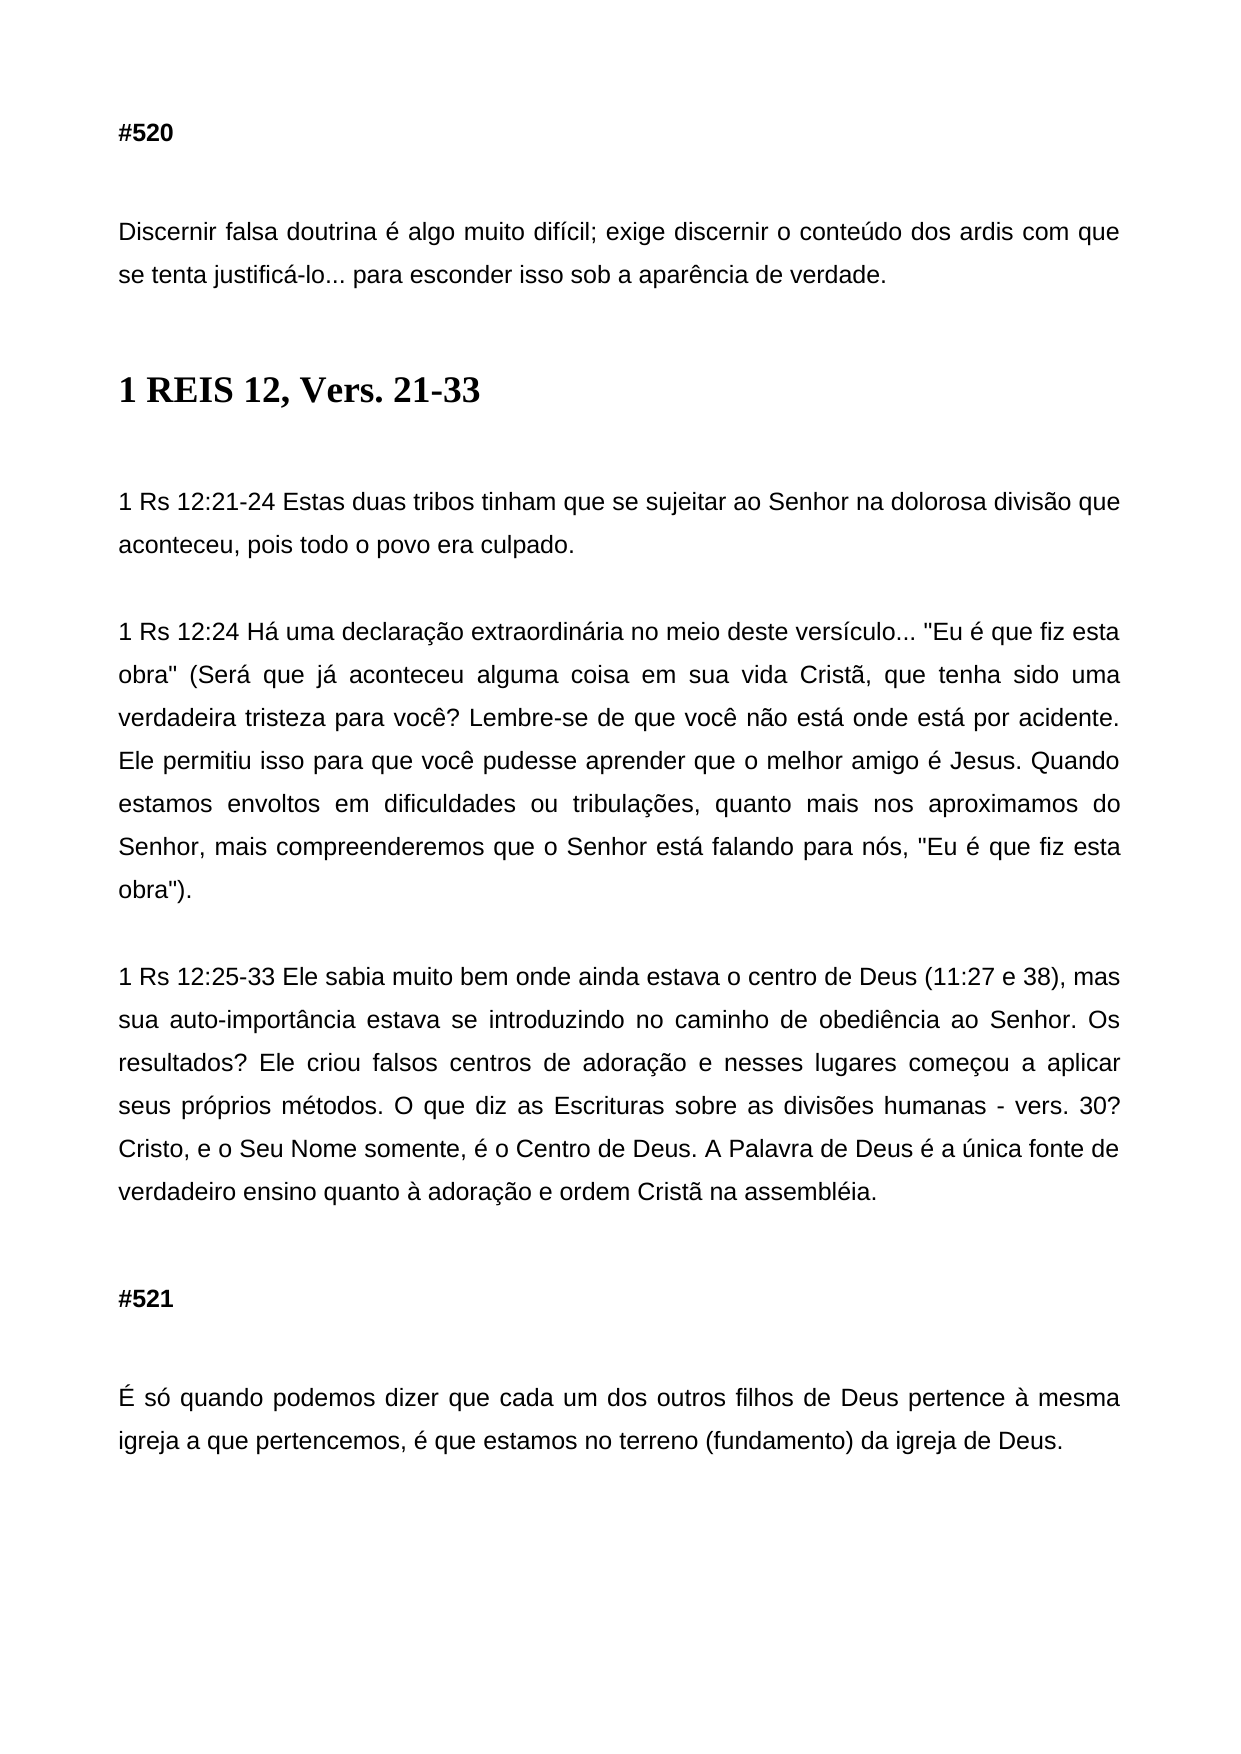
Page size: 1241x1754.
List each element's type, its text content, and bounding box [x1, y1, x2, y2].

subtitle #520 [118, 118, 1122, 147]
text 1 Rs 12:21-24 Estas duas tribos tinham que se sujeitar ao Senhor na dolorosa divisão que aconteceu, pois todo o povo era culpado. [118, 487, 1122, 559]
text 1 Rs 12:25-33 Ele sabia muito bem onde ainda estava o centro de Deus (11:27 e 38), mas sua auto-importância estava se introduzindo no caminho de obediência ao Senhor. Os resultados? Ele criou falsos centros de adoração e nesses lugares começou a aplicar seus próprios métodos. O que diz as Escrituras sobre as divisões humanas - vers. 30? Cristo, e o Seu Nome somente, é o Centro de Deus. A Palavra de Deus é a única fonte de verdadeiro ensino quanto à adoração e ordem Cristã na assembléia. [118, 962, 1122, 1206]
text 1 Rs 12:24 Há uma declaração extraordinária no meio deste versículo... "Eu é que fiz esta obra" (Será que já aconteceu alguma coisa em sua vida Cristã, que tenha sido uma verdadeira tristeza para você? Lembre-se de que você não está onde está por acidente. Ele permitiu isso para que você pudesse aprender que o melhor amigo é Jesus. Quando estamos envoltos em dificuldades ou tribulações, quanto mais nos aproximamos do Senhor, mais compreenderemos que o Senhor está falando para nós, "Eu é que fiz esta obra"). [118, 617, 1122, 904]
text Discernir falsa doutrina é algo muito difícil; exige discernir o conteúdo dos ardis com que se tenta justificá-lo... para esconder isso sob a aparência de verdade. [118, 217, 1122, 289]
text É só quando podemos dizer que cada um dos outros filhos de Deus pertence à mesma igreja a que pertencemos, é que estamos no terreno (fundamento) da igreja de Deus. [118, 1383, 1122, 1455]
subtitle 1 REIS 12, Vers. 21-33 [118, 367, 1122, 410]
subtitle #521 [118, 1284, 1122, 1313]
